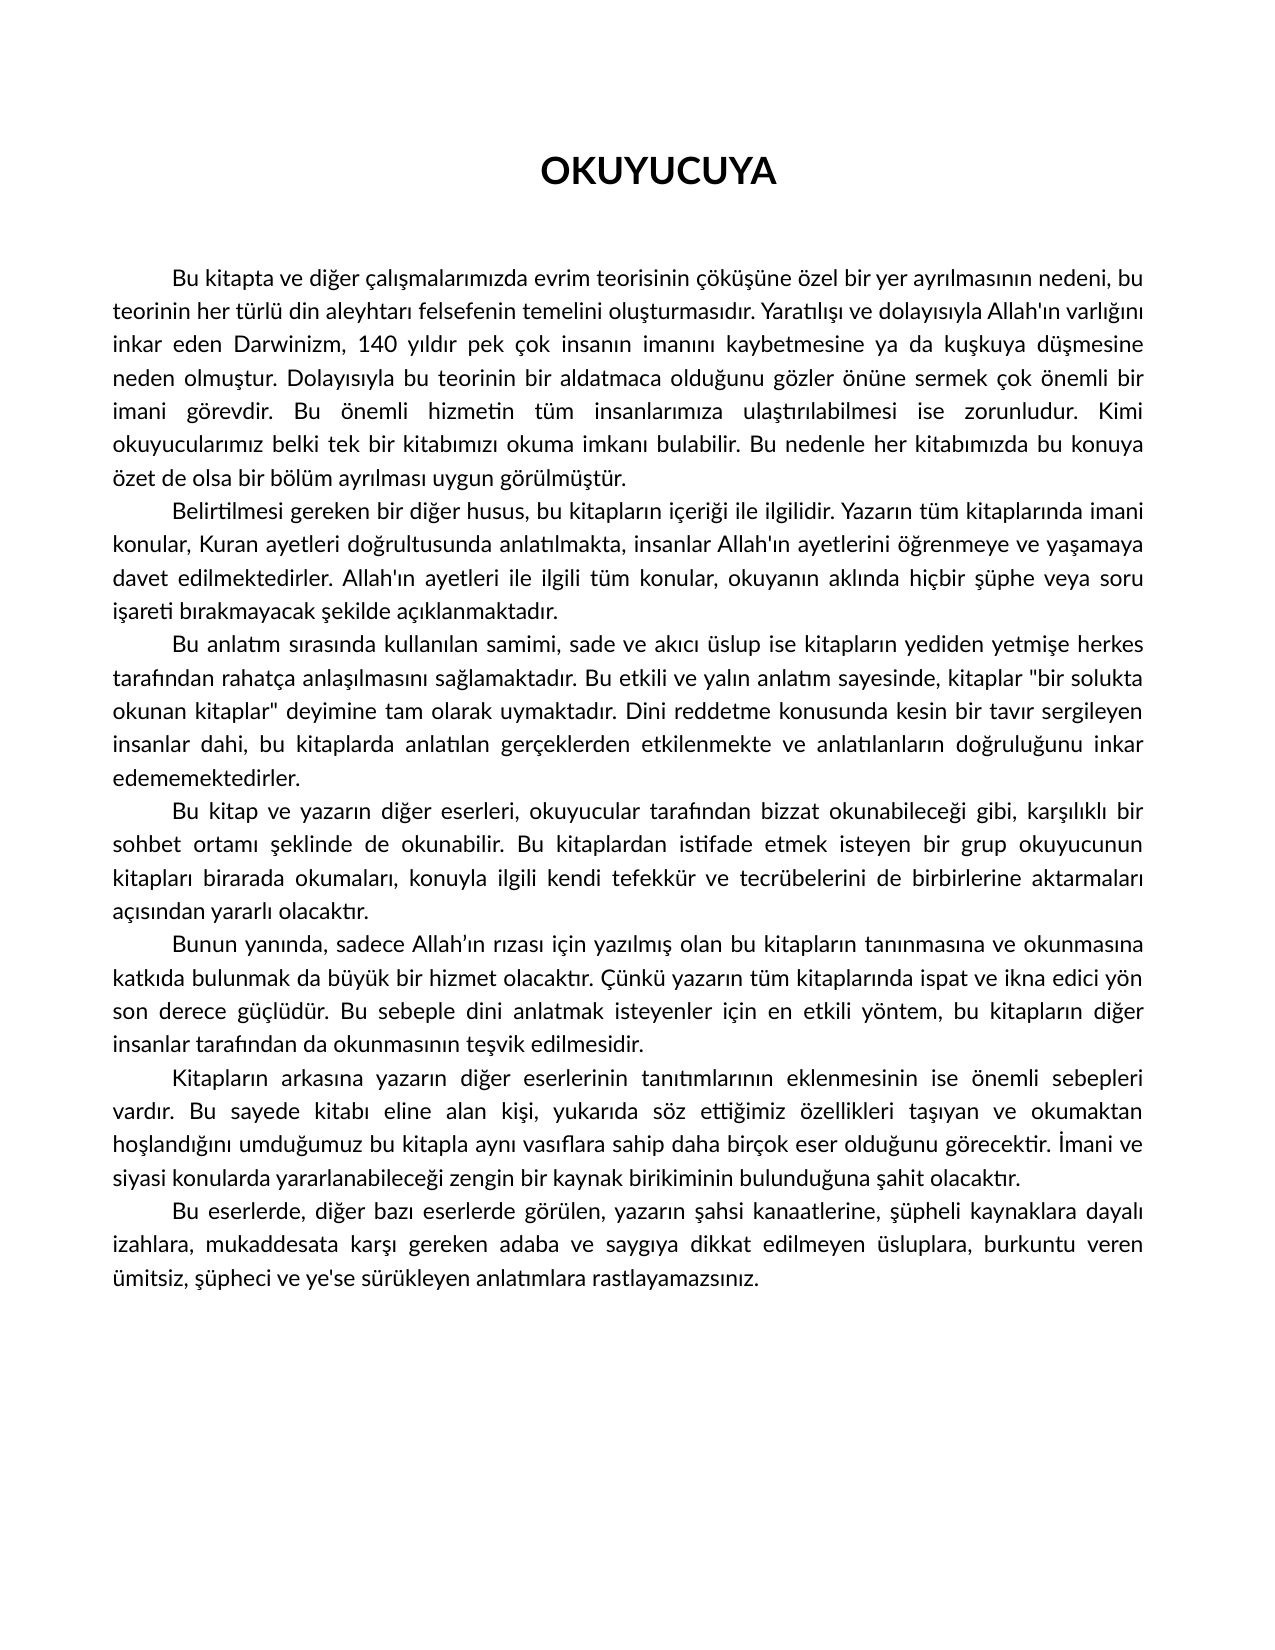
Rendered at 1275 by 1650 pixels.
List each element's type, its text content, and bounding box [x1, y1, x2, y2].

text OKUYUCUYA [112, 148, 1145, 193]
text Bunun yanında, sadece Allah’ın rızası için yazılmış olan bu kitapların tanınmasına ve okunmasına katkıda bulunmak da büyük bir hizmet olacaktır. Çünkü yazarın tüm kitaplarında ispat ve ikna edici yön son derece güçlüdür. Bu sebeple dini anlatmak isteyenler için en etkili yöntem, bu kitapların diğer insanlar tarafından da okunmasının teşvik edilmesidir. [112, 926, 1145, 1059]
text Bu kitapta ve diğer çalışmalarımızda evrim teorisinin çöküşüne özel bir yer ayrılmasının nedeni, bu teorinin her türlü din aleyhtarı felsefenin temelini oluşturmasıdır. Yaratılışı ve dolayısıyla Allah'ın varlığını inkar eden Darwinizm, 140 yıldır pek çok insanın imanını kaybetmesine ya da kuşkuya düşmesine neden olmuştur. Dolayısıyla bu teorinin bir aldatmaca olduğunu gözler önüne sermek çok önemli bir imani görevdir. Bu önemli hizmetin tüm insanlarımıza ulaştırılabilmesi ise zorunludur. Kimi okuyucularımız belki tek bir kitabımızı okuma imkanı bulabilir. Bu nedenle her kitabımızda bu konuya özet de olsa bir bölüm ayrılması uygun görülmüştür. [112, 259, 1145, 493]
text Bu eserlerde, diğer bazı eserlerde görülen, yazarın şahsi kanaatlerine, şüpheli kaynaklara dayalı izahlara, mukaddesata karşı gereken adaba ve saygıya dikkat edilmeyen üsluplara, burkuntu veren ümitsiz, şüpheci ve ye'se sürükleyen anlatımlara rastlayamazsınız. [112, 1193, 1145, 1293]
text Bu anlatım sırasında kullanılan samimi, sade ve akıcı üslup ise kitapların yediden yetmişe herkes tarafından rahatça anlaşılmasını sağlamaktadır. Bu etkili ve yalın anlatım sayesinde, kitaplar "bir solukta okunan kitaplar" deyimine tam olarak uymaktadır. Dini reddetme konusunda kesin bir tavır sergileyen insanlar dahi, bu kitaplarda anlatılan gerçeklerden etkilenmekte ve anlatılanların doğruluğunu inkar edememektedirler. [112, 626, 1145, 793]
text Kitapların arkasına yazarın diğer eserlerinin tanıtımlarının eklenmesinin ise önemli sebepleri vardır. Bu sayede kitabı eline alan kişi, yukarıda söz ettiğimiz özellikleri taşıyan ve okumaktan hoşlandığını umduğumuz bu kitapla aynı vasıflara sahip daha birçok eser olduğunu görecektir. İmani ve siyasi konularda yararlanabileceği zengin bir kaynak birikiminin bulunduğuna şahit olacaktır. [112, 1059, 1145, 1193]
text Belirtilmesi gereken bir diğer husus, bu kitapların içeriği ile ilgilidir. Yazarın tüm kitaplarında imani konular, Kuran ayetleri doğrultusunda anlatılmakta, insanlar Allah'ın ayetlerini öğrenmeye ve yaşamaya davet edilmektedirler. Allah'ın ayetleri ile ilgili tüm konular, okuyanın aklında hiçbir şüphe veya soru işareti bırakmayacak şekilde açıklanmaktadır. [112, 493, 1145, 626]
text Bu kitap ve yazarın diğer eserleri, okuyucular tarafından bizzat okunabileceği gibi, karşılıklı bir sohbet ortamı şeklinde de okunabilir. Bu kitaplardan istifade etmek isteyen bir grup okuyucunun kitapları birarada okumaları, konuyla ilgili kendi tefekkür ve tecrübelerini de birbirlerine aktarmaları açısından yararlı olacaktır. [112, 793, 1145, 926]
